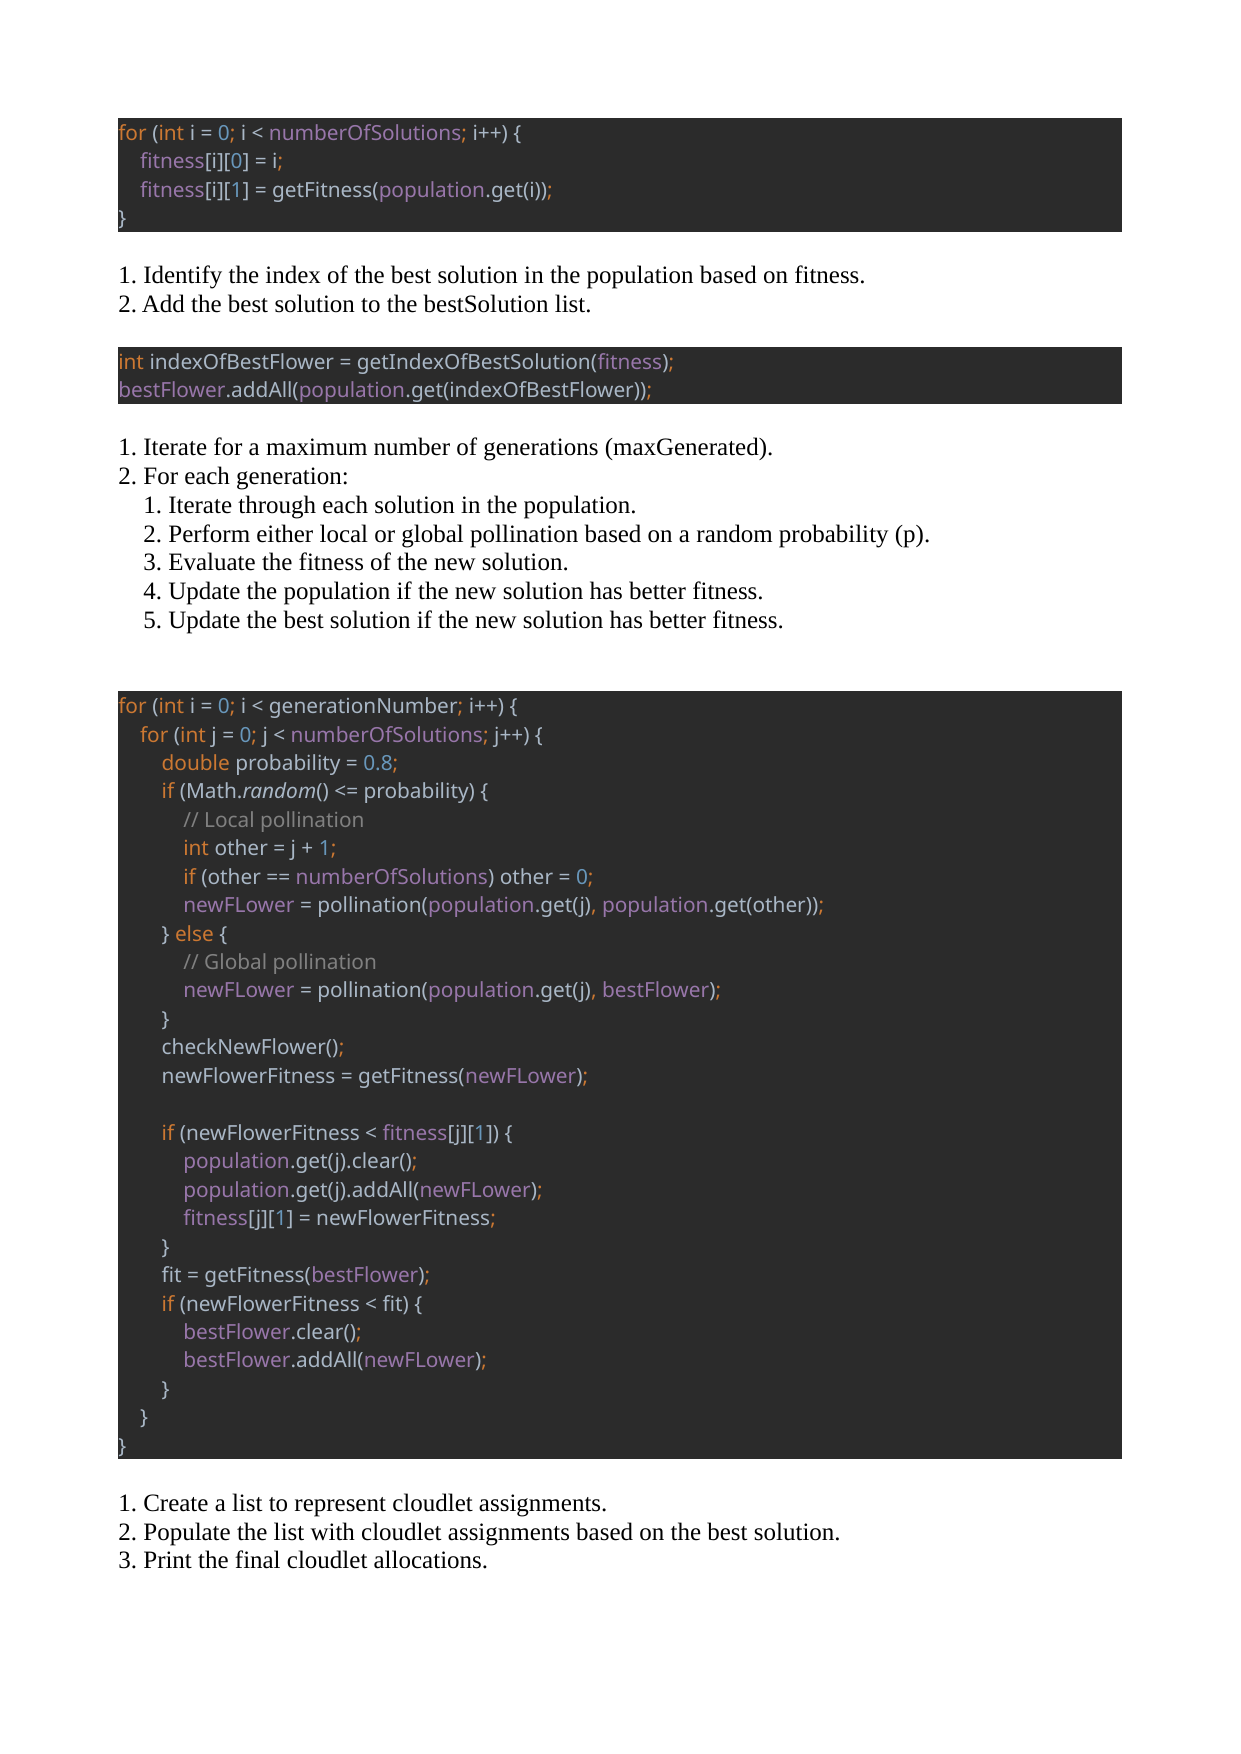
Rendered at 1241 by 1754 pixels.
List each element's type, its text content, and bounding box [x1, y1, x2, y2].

text 2. Populate the list with cloudlet assignments based on the best solution. [118, 1517, 1122, 1546]
text 4. Update the population if the new solution has better fitness. [118, 576, 1122, 605]
text 1. Create a list to represent cloudlet assignments. [118, 1488, 1122, 1517]
text 2. Perform either local or global pollination based on a random probability (p). [118, 519, 1122, 547]
text 3. Evaluate the fitness of the new solution. [118, 547, 1122, 576]
text 1. Iterate through each solution in the population. [118, 490, 1122, 519]
text for (int i = 0; i < generationNumber; i++) { for (int j = 0; j < numberOfSolutions; j++) { double probability = 0.8; if (Math.random() <= probability) { // Local pollination int other = j + 1; if (other == numberOfSolutions) other = 0; newFLower = pollination(population.get(j), population.get(other)); } else { // Global pollination newFLower = pollination(population.get(j), bestFlower); } checkNewFlower(); newFlowerFitness = getFitness(newFLower); if (newFlowerFitness < fitness[j][1]) { population.get(j).clear(); population.get(j).addAll(newFLower); fitness[j][1] = newFlowerFitness; } fit = getFitness(bestFlower); if (newFlowerFitness < fit) { bestFlower.clear(); bestFlower.addAll(newFLower); } } } [118, 691, 1122, 1459]
text 2. For each generation: [118, 461, 1122, 490]
text 1. Identify the index of the best solution in the population based on fitness. [118, 261, 1122, 289]
text 5. Update the best solution if the new solution has better fitness. [118, 605, 1122, 634]
text int indexOfBestFlower = getIndexOfBestSolution(fitness); bestFlower.addAll(population.get(indexOfBestFlower)); [118, 347, 1122, 404]
text 1. Iterate for a maximum number of generations (maxGenerated). [118, 432, 1122, 461]
text 3. Print the final cloudlet allocations. [118, 1546, 1122, 1574]
text 2. Add the best solution to the bestSolution list. [118, 289, 1122, 318]
text for (int i = 0; i < numberOfSolutions; i++) { fitness[i][0] = i; fitness[i][1] = getFitness(population.get(i)); } [118, 118, 1122, 232]
